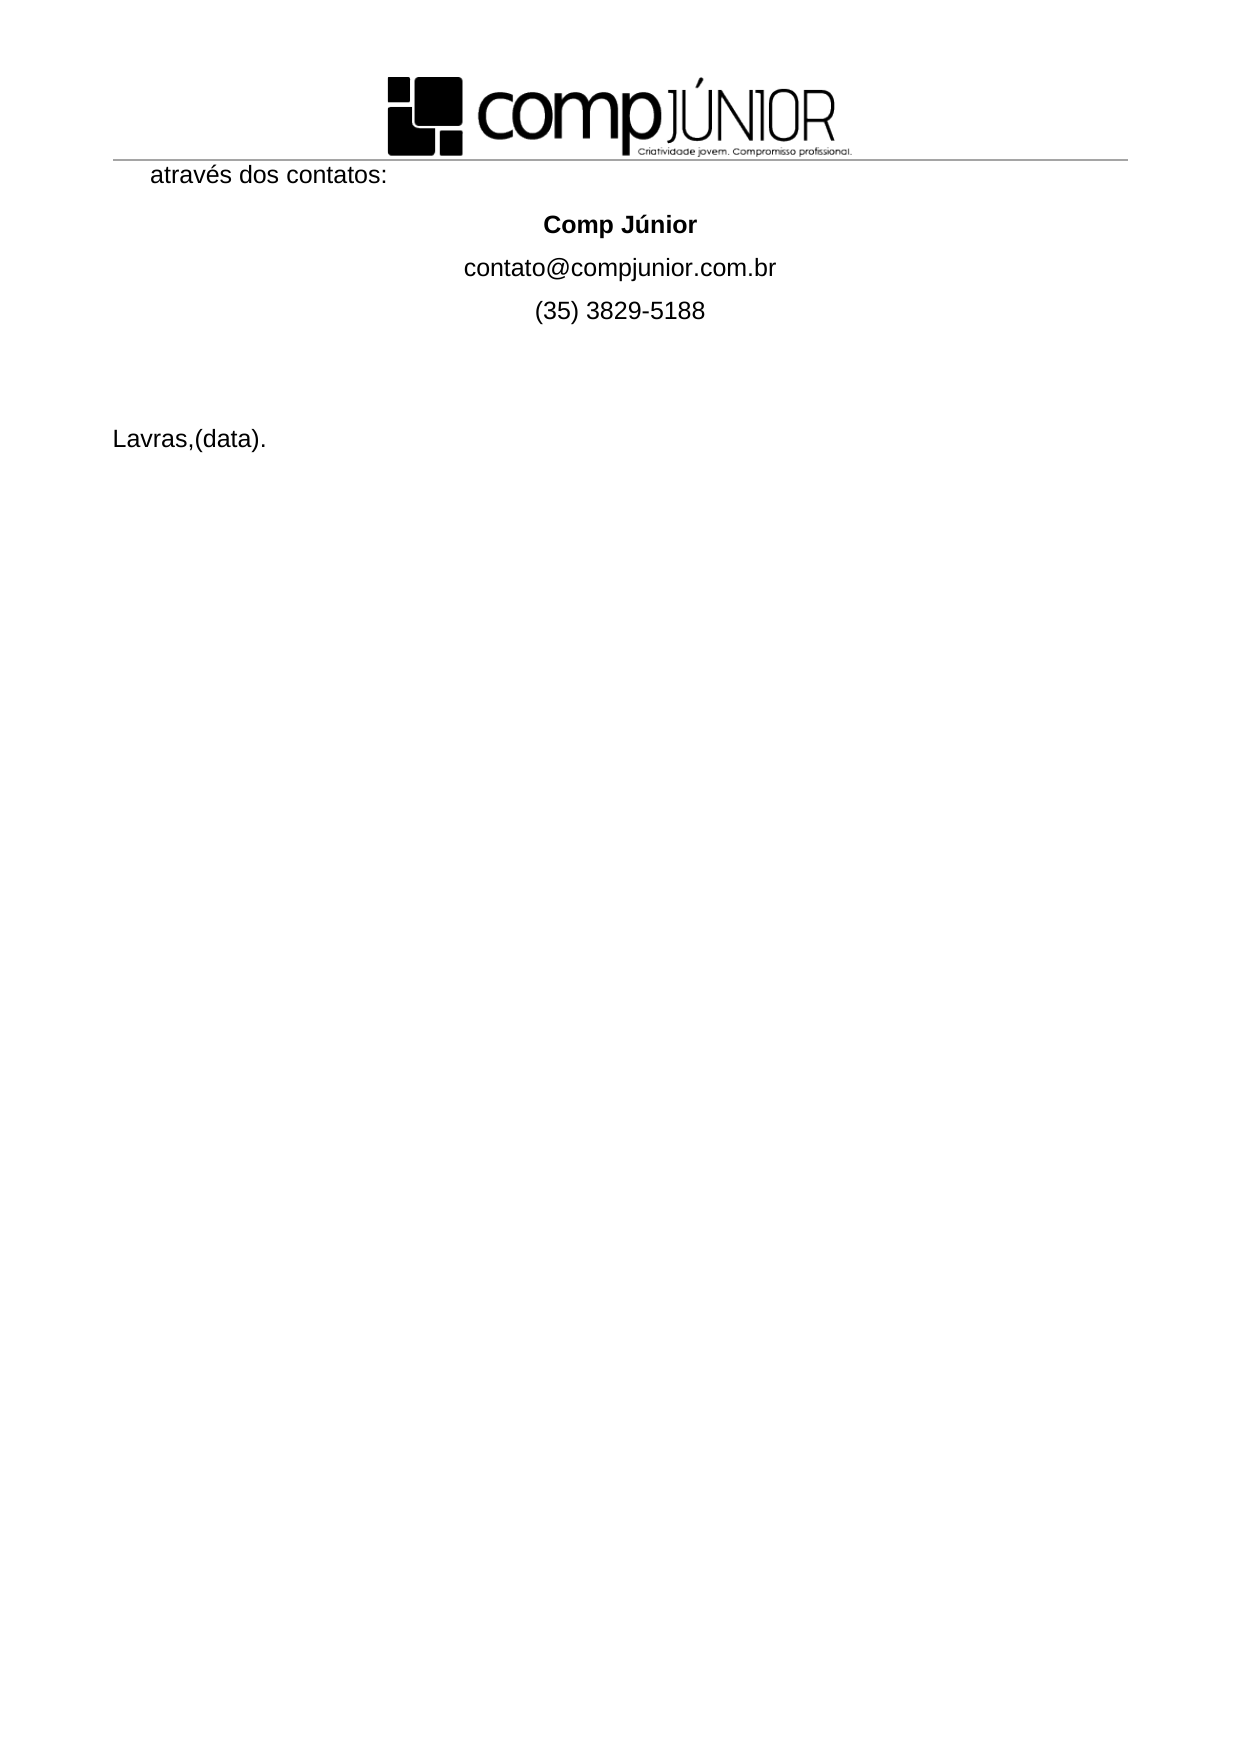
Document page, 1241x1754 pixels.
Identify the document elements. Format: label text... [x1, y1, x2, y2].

text através dos contatos: [150, 161, 1128, 189]
picture [387, 77, 853, 158]
text Lavras,(data). [112, 424, 1128, 453]
text Comp Júnior contato@compjunior.com.br (35) 3829-5188 [112, 210, 1128, 325]
